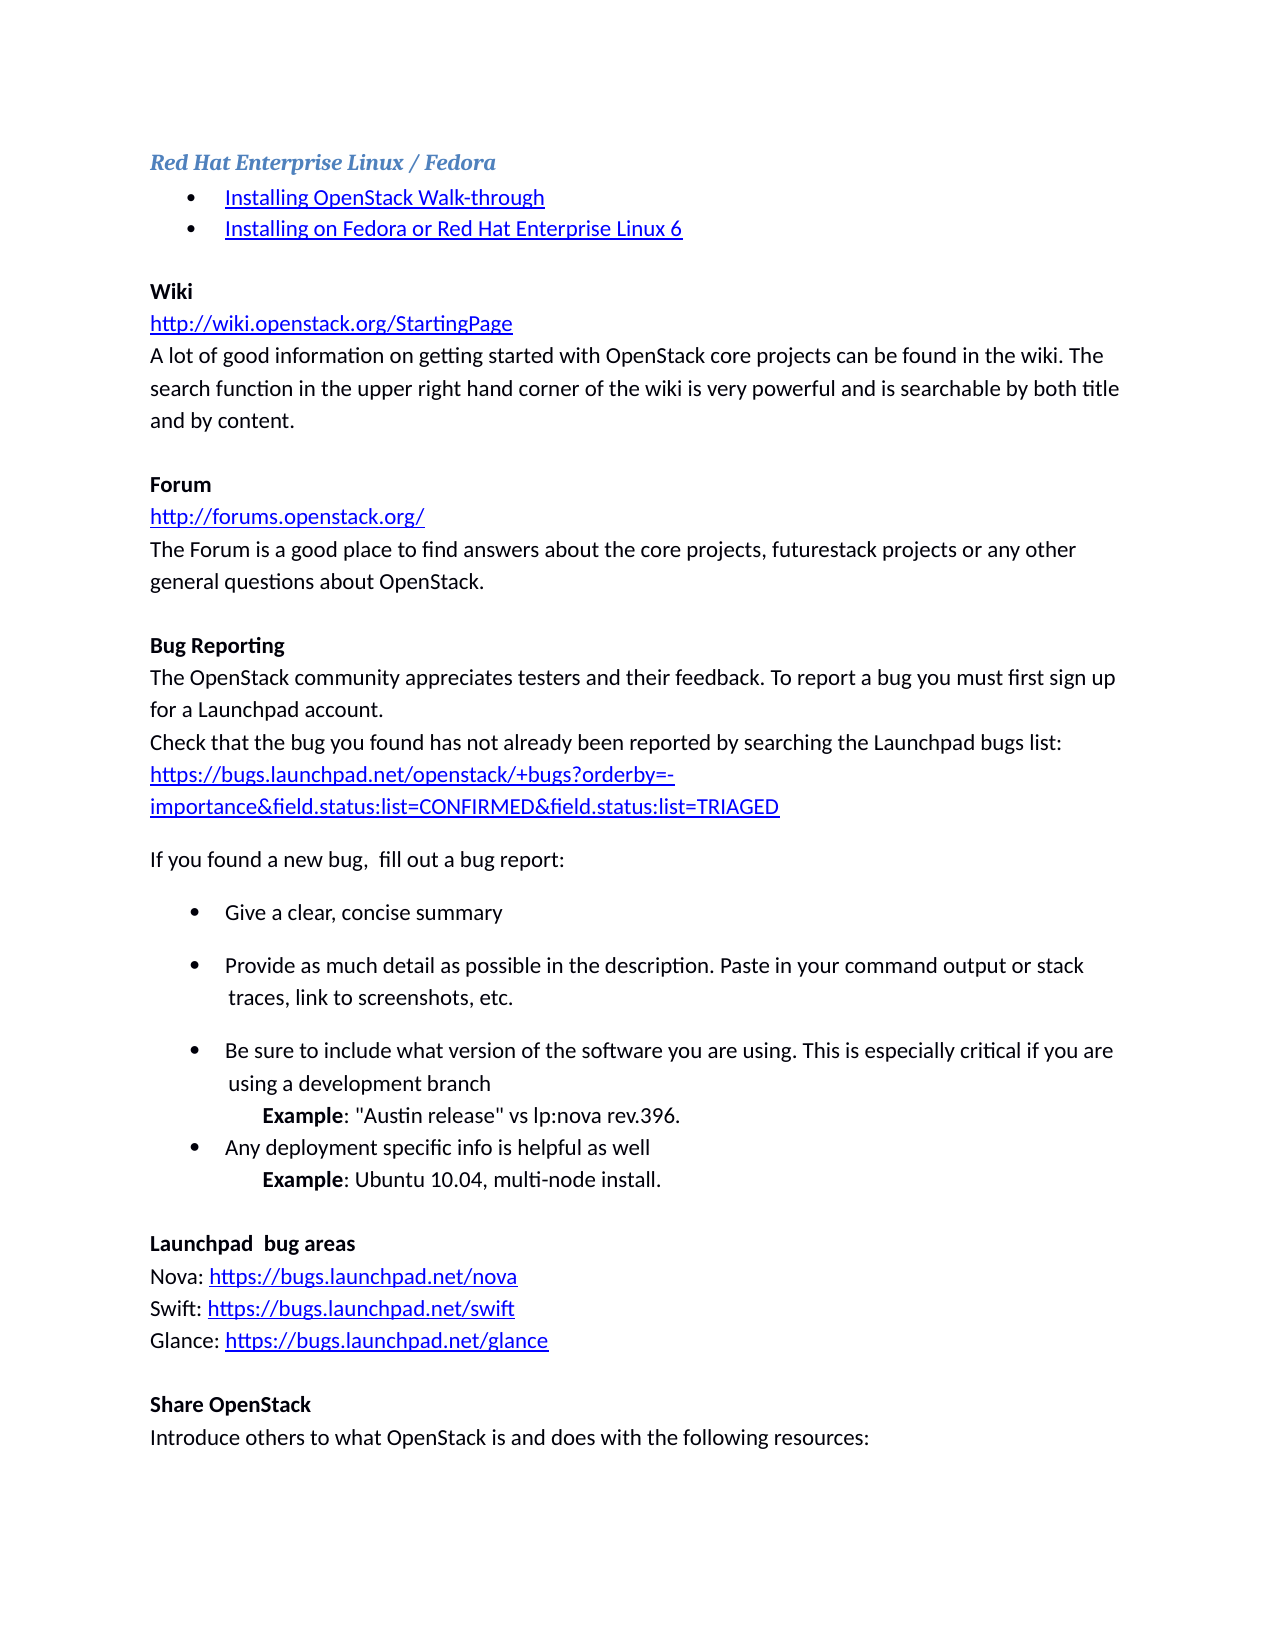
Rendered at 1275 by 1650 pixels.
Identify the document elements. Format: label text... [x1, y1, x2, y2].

list Be sure to include what version of the software you are using. This is especially critical if you are using a development branch [191, 1036, 1125, 1097]
text Wiki [150, 277, 1125, 305]
text Glance: https://bugs.launchpad.net/glance [150, 1326, 1125, 1354]
text A lot of good information on getting started with OpenStack core projects can be found in the wiki. The search function in the upper right hand corner of the wiki is very powerful and is searchable by both title and by content. [150, 342, 1125, 434]
text If you found a new bug, fill out a bug report: [150, 845, 1125, 873]
text http://forums.openstack.org/ [150, 502, 1125, 531]
list Provide as much detail as possible in the description. Paste in your command output or stack traces, link to screenshots, etc. [191, 951, 1125, 1011]
list Give a clear, concise summary [191, 898, 1125, 926]
text Launchpad bug areas [150, 1229, 1125, 1258]
text Share OpenStack [150, 1391, 1125, 1418]
subtitle Red Hat Enterprise Linux / Fedora [150, 150, 1125, 176]
text The Forum is a good place to find answers about the core projects, futurestack projects or any other general questions about OpenStack. [150, 535, 1125, 595]
text Example: Ubuntu 10.04, multi-node install. [262, 1165, 1125, 1193]
text Swift: https://bugs.launchpad.net/swift [150, 1294, 1125, 1322]
text http://wiki.openstack.org/StartingPage [150, 309, 1125, 337]
list Installing OpenStack Walk-through [187, 183, 1125, 211]
text Nova: https://bugs.launchpad.net/nova [150, 1262, 1125, 1290]
text Introduce others to what OpenStack is and does with the following resources: [150, 1423, 1125, 1451]
text Example: "Austin release" vs lp:nova rev.396. [262, 1101, 1125, 1129]
list Installing on Fedora or Red Hat Enterprise Linux 6 [187, 214, 1125, 242]
text The OpenStack community appreciates testers and their feedback. To report a bug you must first sign up for a Launchpad account. [150, 663, 1125, 724]
text Bug Reporting [150, 631, 1125, 659]
text Forum [150, 470, 1125, 498]
text Check that the bug you found has not already been reported by searching the Launchpad bugs list: https://bugs.launchpad.net/openstack/+bugs?orderby=-importance&field.status:list=CONFIRMED&field.status:list=TRIAGED [150, 728, 1125, 820]
list Any deployment specific info is helpful as well [191, 1133, 1125, 1161]
